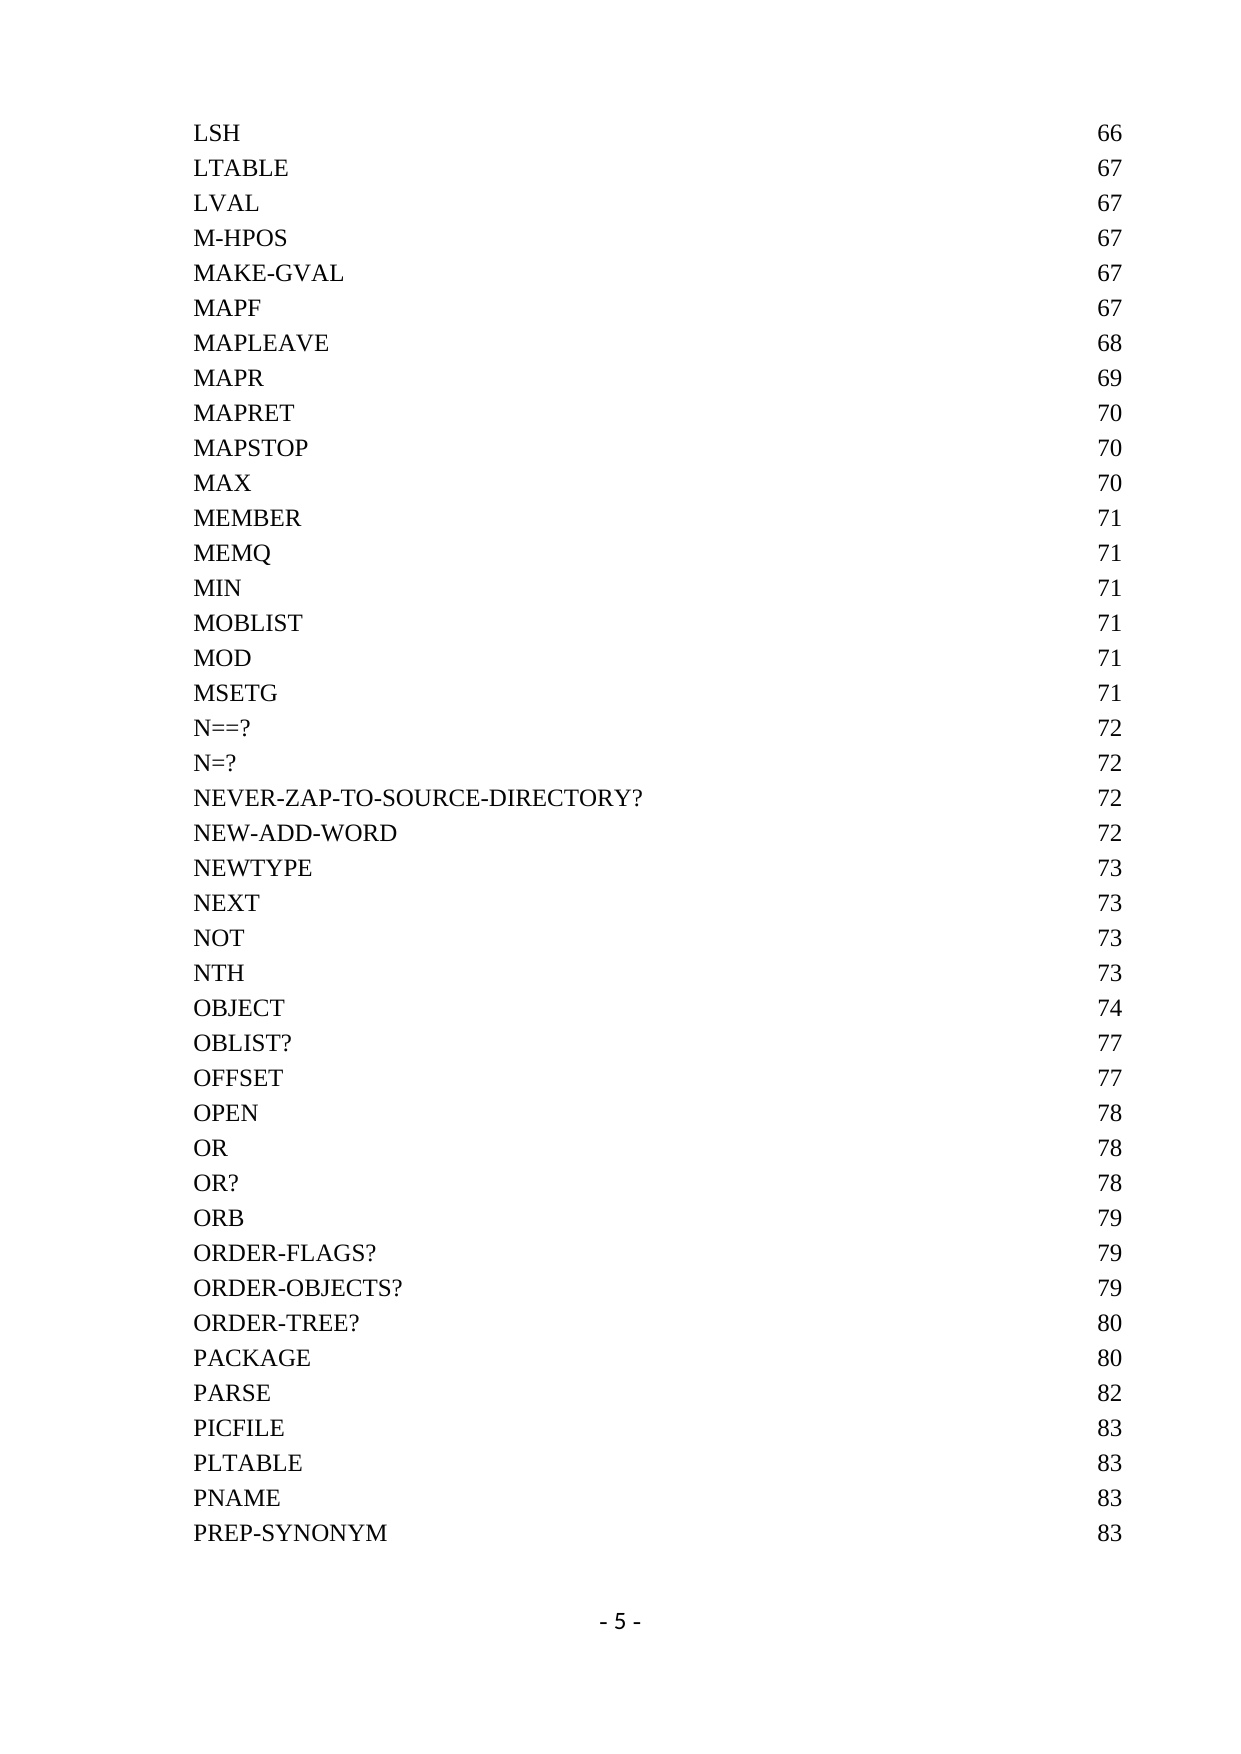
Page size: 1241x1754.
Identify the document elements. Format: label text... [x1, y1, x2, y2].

text M-HPOS 67 [193, 223, 1122, 252]
text MAKE-GVAL 67 [193, 258, 1122, 287]
text PARSE 82 [193, 1378, 1122, 1407]
text PICFILE 83 [193, 1413, 1122, 1442]
text NEWTYPE 73 [193, 853, 1122, 882]
text PLTABLE 83 [193, 1448, 1122, 1477]
text LSH 66 [193, 118, 1122, 147]
text PNAME 83 [193, 1483, 1122, 1512]
text MEMQ 71 [193, 538, 1122, 567]
text LTABLE 67 [193, 153, 1122, 182]
text ORDER-OBJECTS? 79 [193, 1273, 1122, 1302]
text MOD 71 [193, 643, 1122, 672]
text MAPLEAVE 68 [193, 328, 1122, 357]
text OBJECT 74 [193, 993, 1122, 1022]
text NOT 73 [193, 923, 1122, 952]
text ORDER-FLAGS? 79 [193, 1238, 1122, 1267]
text ORDER-TREE? 80 [193, 1308, 1122, 1337]
text MSETG 71 [193, 678, 1122, 707]
text OBLIST? 77 [193, 1028, 1122, 1057]
text OR? 78 [193, 1168, 1122, 1197]
text MAPRET 70 [193, 398, 1122, 427]
text NEW-ADD-WORD 72 [193, 818, 1122, 847]
text OFFSET 77 [193, 1063, 1122, 1092]
text MIN 71 [193, 573, 1122, 602]
text LVAL 67 [193, 188, 1122, 217]
text MOBLIST 71 [193, 608, 1122, 637]
text MAPF 67 [193, 293, 1122, 322]
text ORB 79 [193, 1203, 1122, 1232]
text MAPSTOP 70 [193, 433, 1122, 462]
text MEMBER 71 [193, 503, 1122, 532]
text NTH 73 [193, 958, 1122, 987]
text OPEN 78 [193, 1098, 1122, 1127]
text N=? 72 [193, 748, 1122, 777]
text N==? 72 [193, 713, 1122, 742]
text MAX 70 [193, 468, 1122, 497]
text OR 78 [193, 1133, 1122, 1162]
text MAPR 69 [193, 363, 1122, 392]
text NEVER-ZAP-TO-SOURCE-DIRECTORY? 72 [193, 783, 1122, 812]
text PREP-SYNONYM 83 [193, 1518, 1122, 1547]
text PACKAGE 80 [193, 1343, 1122, 1372]
text NEXT 73 [193, 888, 1122, 917]
